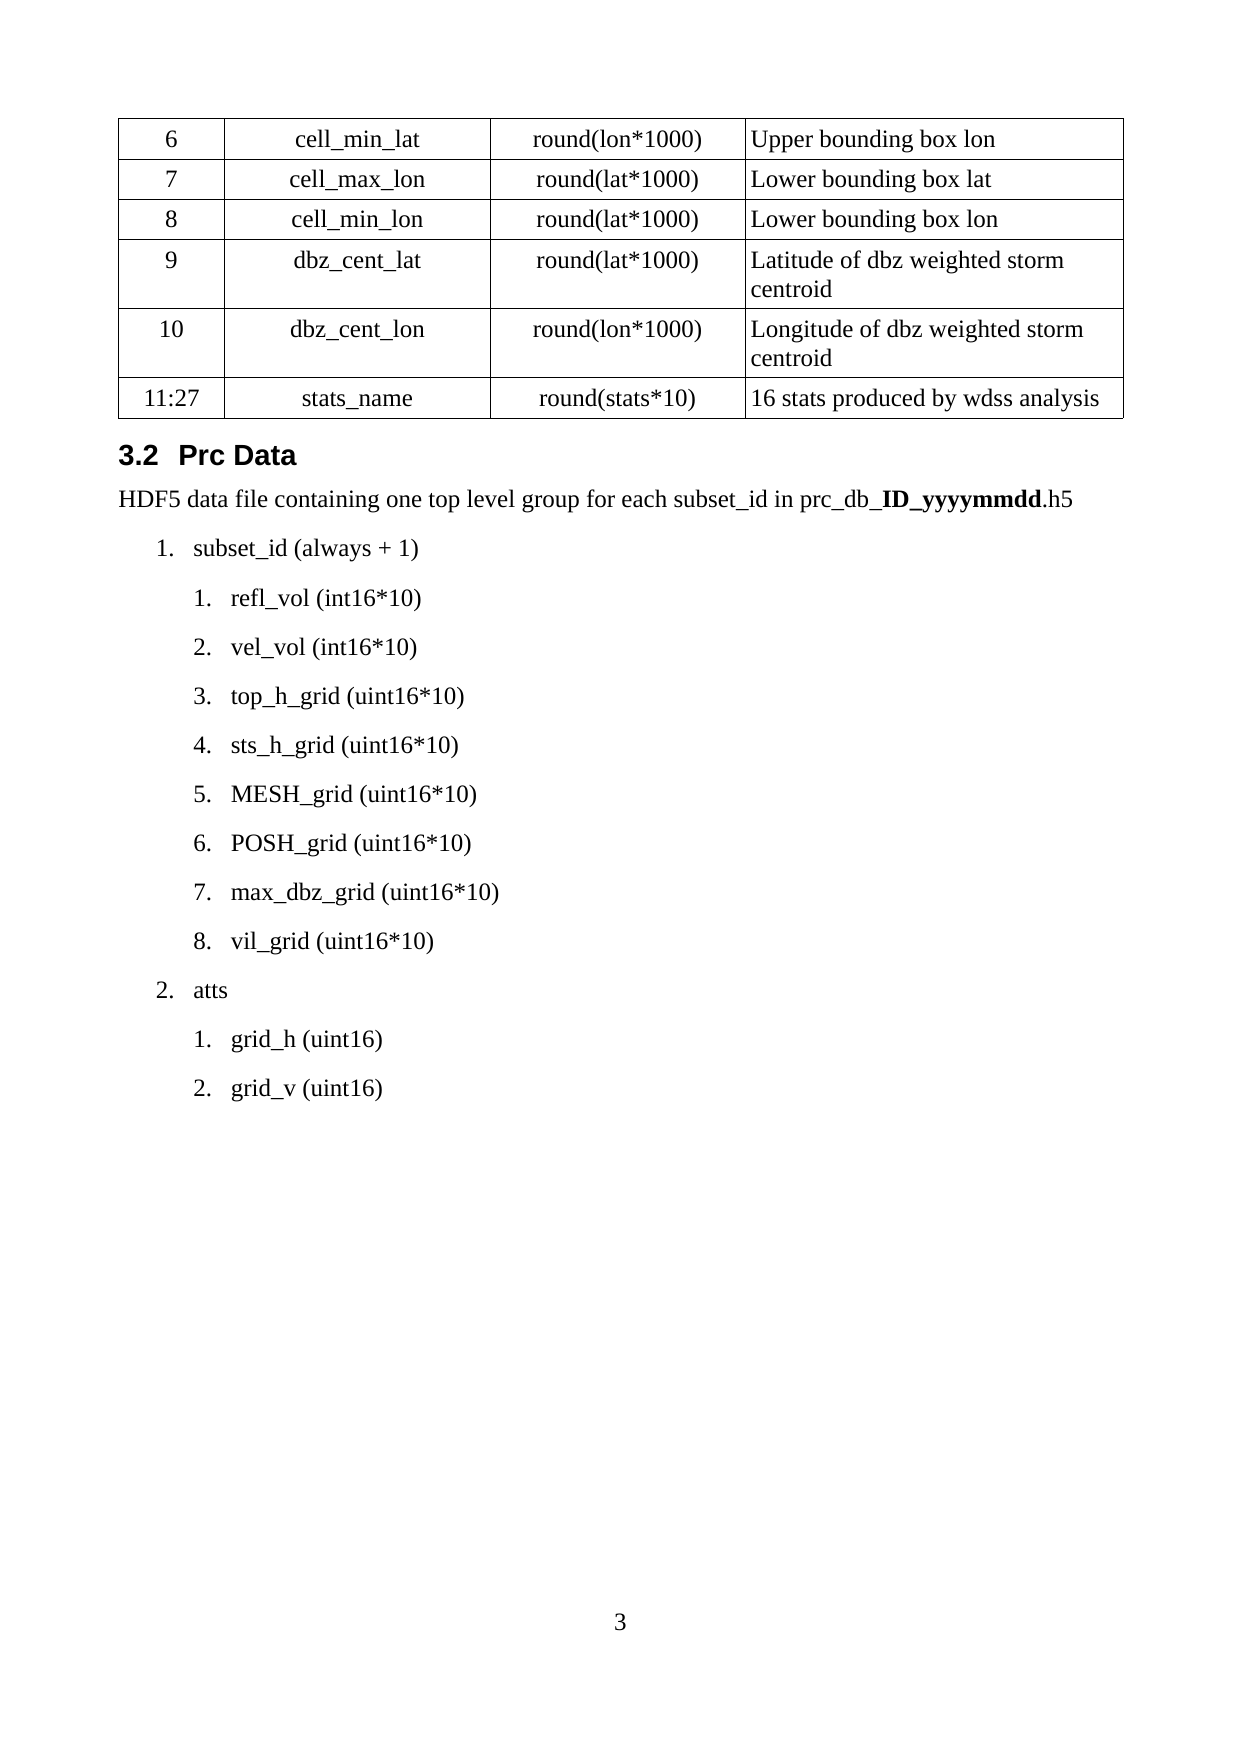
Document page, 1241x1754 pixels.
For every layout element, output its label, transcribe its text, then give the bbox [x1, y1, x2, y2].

table_cell round(lon*1000) [491, 309, 745, 377]
table_cell stats_name [225, 378, 490, 417]
list grid_v (uint16) [193, 1073, 1122, 1102]
table_cell 6 [119, 119, 224, 158]
list POSH_grid (uint16*10) [193, 828, 1122, 857]
list vil_grid (uint16*10) [193, 926, 1122, 955]
table_cell 11:27 [119, 378, 224, 417]
list max_dbz_grid (uint16*10) [193, 877, 1122, 906]
list grid_h (uint16) [193, 1024, 1122, 1053]
table_cell round(lat*1000) [491, 200, 745, 239]
table_cell dbz_cent_lon [225, 309, 490, 377]
list top_h_grid (uint16*10) [193, 681, 1122, 709]
table_cell cell_min_lat [225, 119, 490, 158]
table_cell Lower bounding box lon [746, 200, 1123, 239]
list subset_id (always + 1) [156, 533, 1122, 562]
list refl_vol (int16*10) [193, 583, 1122, 611]
table_cell round(stats*10) [491, 378, 745, 417]
table_cell Latitude of dbz weighted storm centroid [746, 240, 1123, 308]
table_cell Upper bounding box lon [746, 119, 1123, 158]
table_cell round(lat*1000) [491, 160, 745, 199]
list sts_h_grid (uint16*10) [193, 730, 1122, 758]
table_cell 8 [119, 200, 224, 239]
table_cell Longitude of dbz weighted storm centroid [746, 309, 1123, 377]
table_cell cell_max_lon [225, 160, 490, 199]
list vel_vol (int16*10) [193, 632, 1122, 660]
table_cell round(lon*1000) [491, 119, 745, 158]
table_cell round(lat*1000) [491, 240, 745, 308]
table_cell cell_min_lon [225, 200, 490, 239]
table_cell dbz_cent_lat [225, 240, 490, 308]
subtitle Prc Data [118, 438, 1122, 472]
table_cell 9 [119, 240, 224, 308]
list atts [156, 975, 1122, 1004]
list MESH_grid (uint16*10) [193, 779, 1122, 808]
text HDF5 data file containing one top level group for each subset_id in prc_db_ID_yyyymmdd.h5 [118, 484, 1122, 513]
table_cell 16 stats produced by wdss analysis [746, 378, 1123, 417]
table_cell 7 [119, 160, 224, 199]
table_cell Lower bounding box lat [746, 160, 1123, 199]
table_cell 10 [119, 309, 224, 377]
